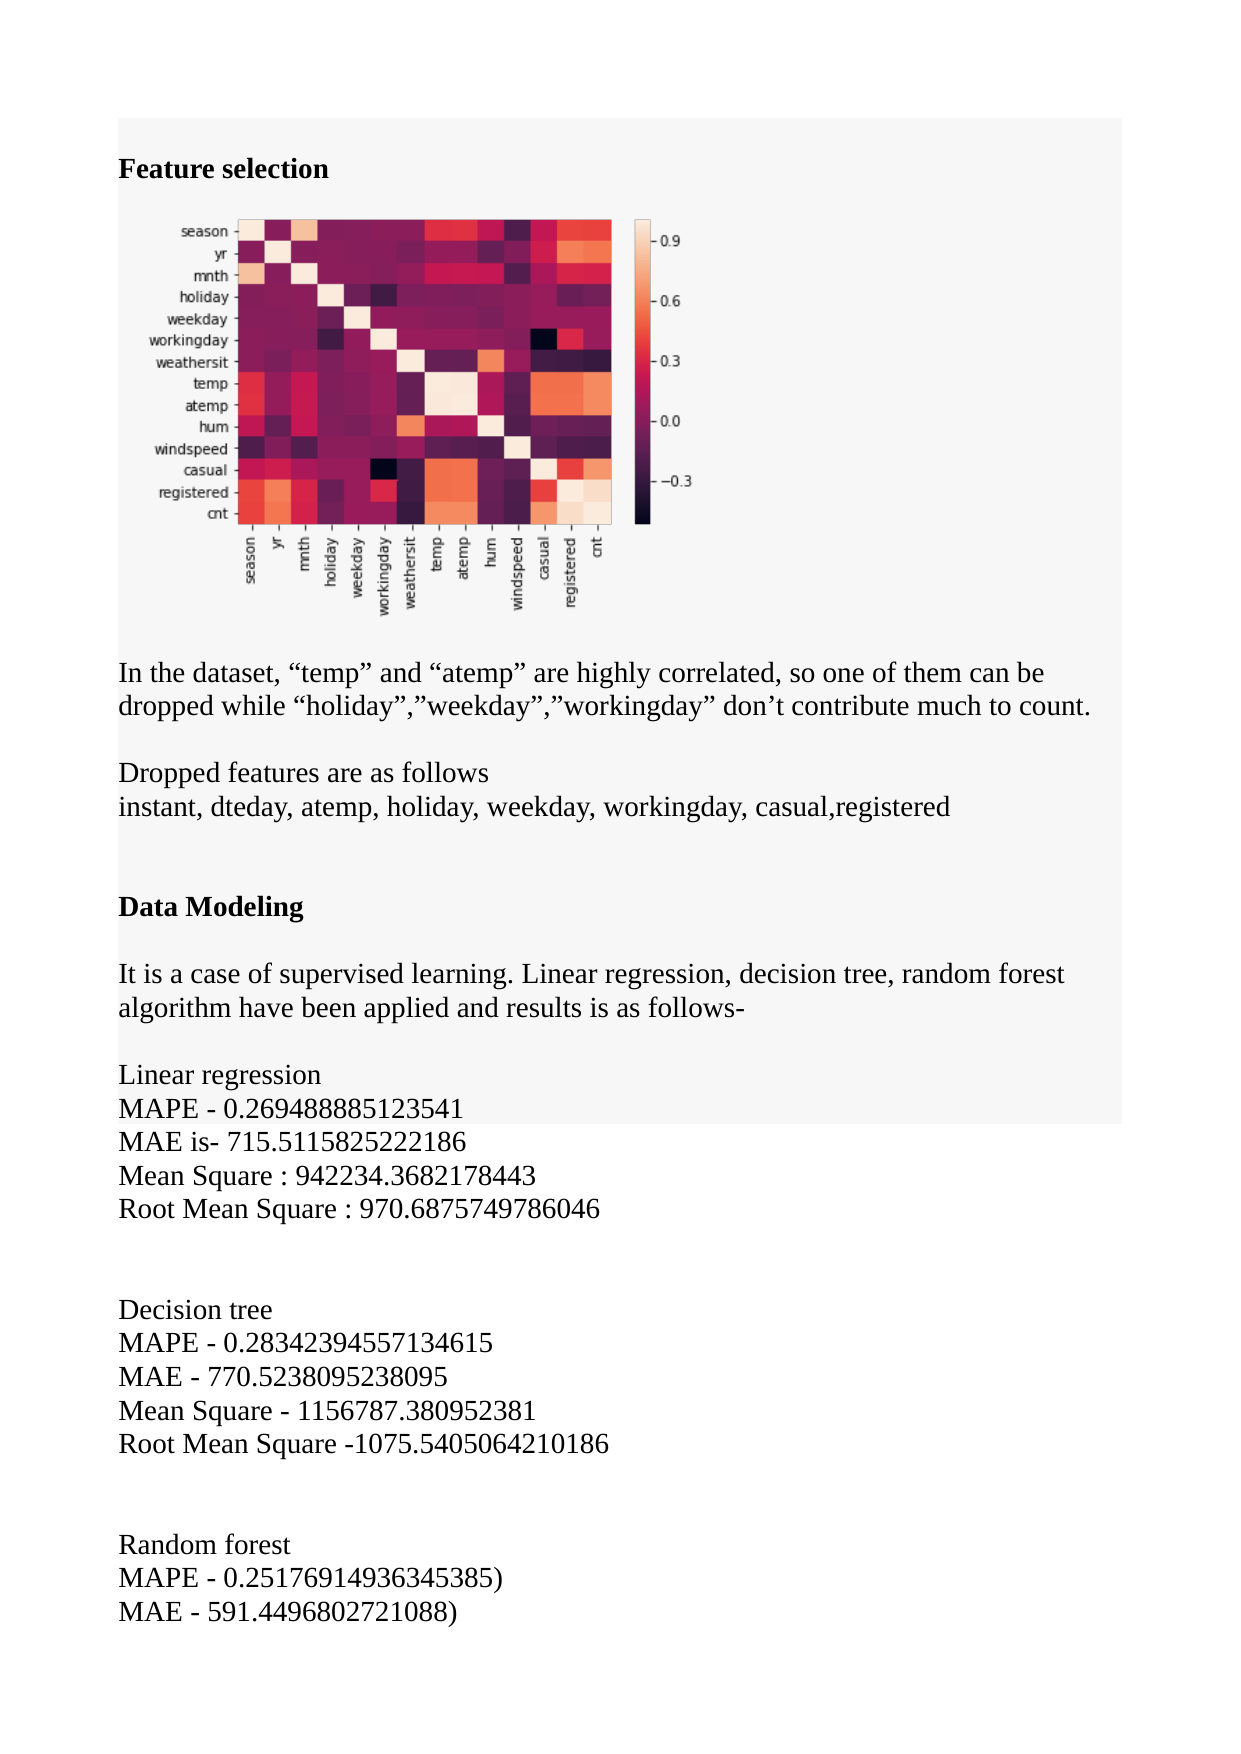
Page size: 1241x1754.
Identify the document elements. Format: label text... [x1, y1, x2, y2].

text instant, dteday, atemp, holiday, weekday, workingday, casual,registered [118, 789, 1122, 822]
text Mean Square : 942234.3682178443 [118, 1158, 1122, 1191]
text MAE - 770.5238095238095 [118, 1359, 1122, 1393]
text MAE - 591.4496802721088) [118, 1594, 1122, 1627]
text Decision tree [118, 1292, 1122, 1326]
text MAE is- 715.5115825222186 [118, 1124, 1122, 1158]
text In the dataset, “temp” and “atemp” are highly correlated, so one of them can be dropped while “holiday”,”weekday”,”workingday” don’t contribute much to count. [118, 655, 1122, 722]
text Linear regression [118, 1057, 1122, 1091]
text Root Mean Square -1075.5405064210186 [118, 1426, 1122, 1460]
text It is a case of supervised learning. Linear regression, decision tree, random forest algorithm have been applied and results is as follows- [118, 957, 1122, 1024]
text MAPE - 0.25176914936345385) [118, 1560, 1122, 1594]
text Mean Square - 1156787.380952381 [118, 1393, 1122, 1426]
text MAPE - 0.28342394557134615 [118, 1326, 1122, 1359]
text Random forest [118, 1527, 1122, 1560]
picture [138, 206, 702, 625]
text Root Mean Square : 970.6875749786046 [118, 1191, 1122, 1225]
text Dropped features are as follows [118, 755, 1122, 789]
text MAPE - 0.269488885123541 [118, 1091, 1122, 1124]
text Feature selection [118, 152, 1122, 185]
text Data Modeling [118, 889, 1122, 923]
